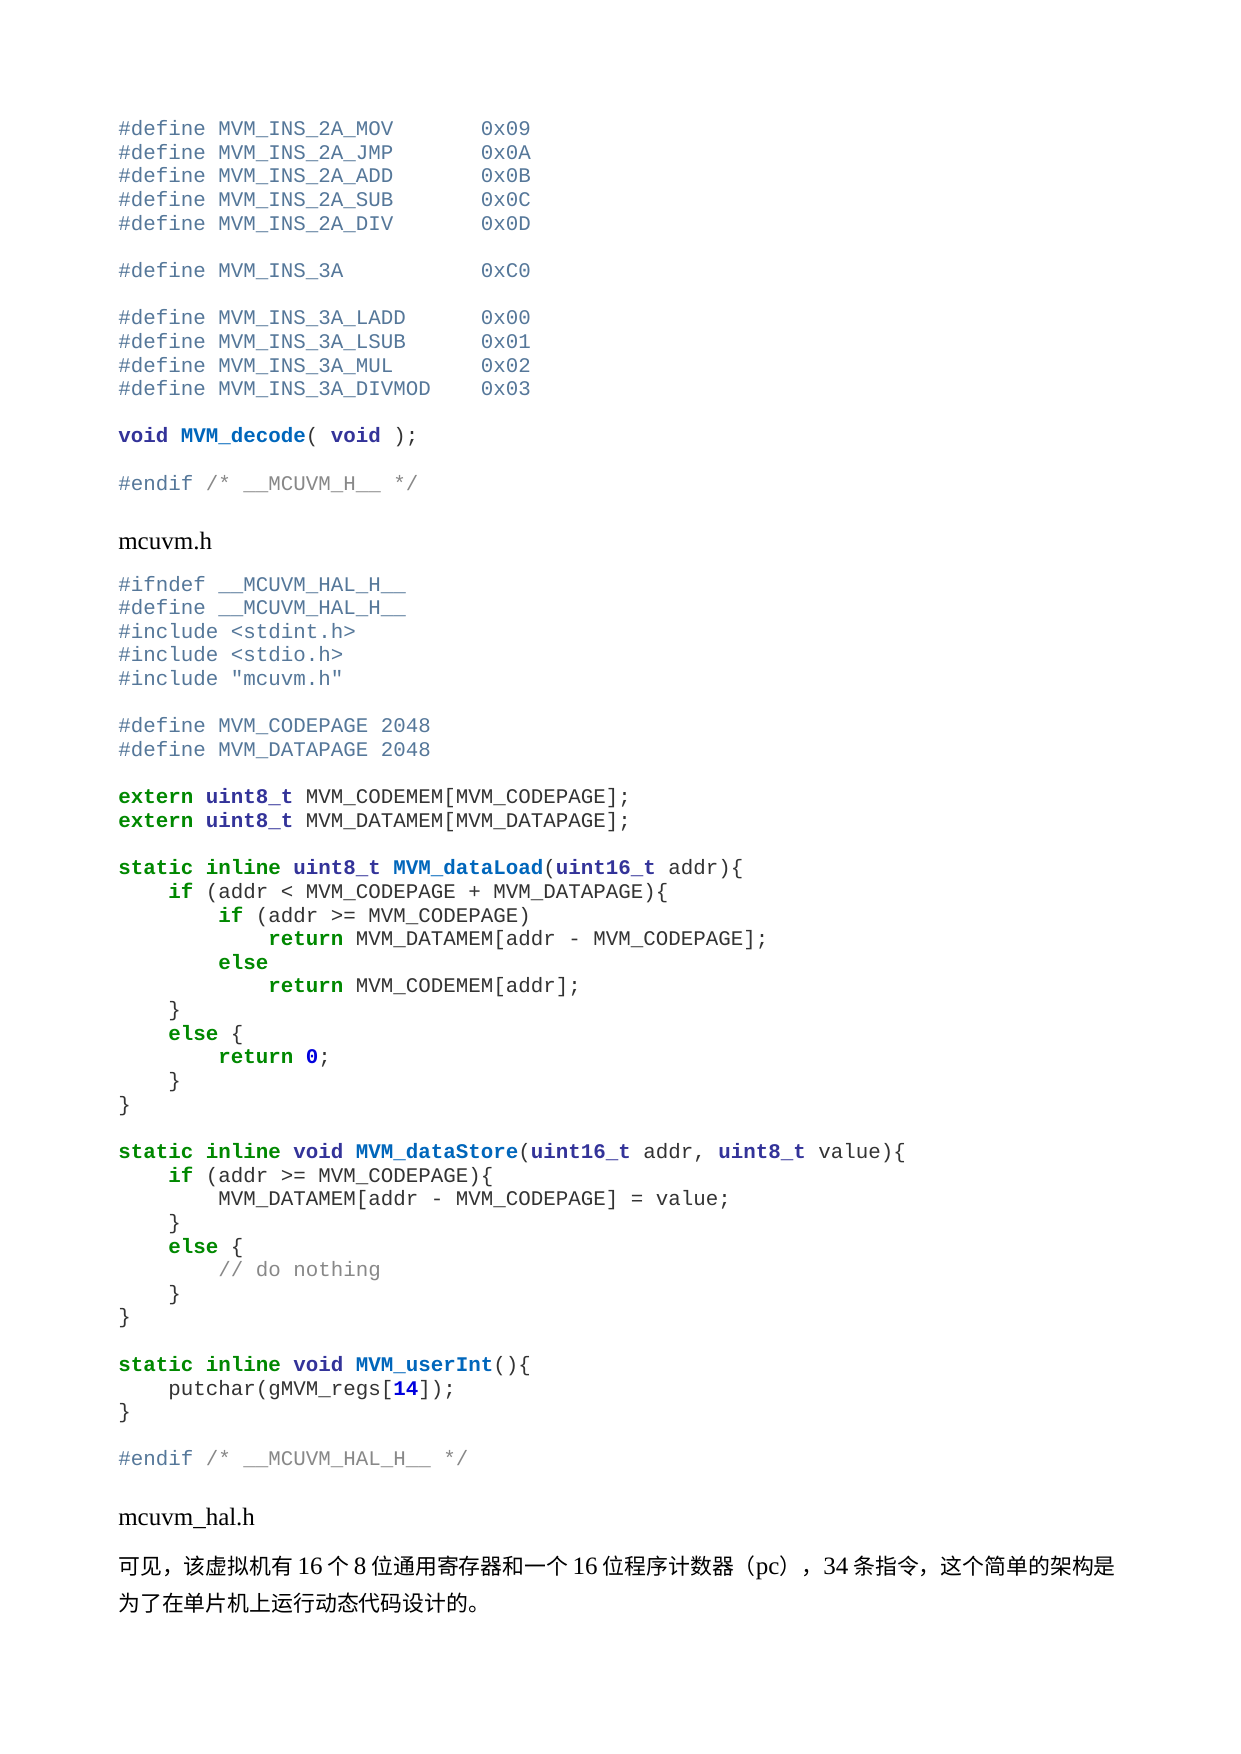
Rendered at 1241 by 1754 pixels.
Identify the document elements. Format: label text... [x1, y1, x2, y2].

text #define MVM_INS_3A_LSUB 0x01 [118, 331, 1122, 354]
text } [118, 1283, 1122, 1307]
text #define MVM_INS_2A_SUB 0x0C [118, 189, 1122, 213]
text #define MVM_DATAPAGE 2048 [118, 739, 1122, 763]
text else [118, 952, 1122, 976]
text else { [118, 1236, 1122, 1259]
text 可见，该虚拟机有16个8位通用寄存器和一个16位程序计数器（pc），34条指令，这个简单的架构是为了在单片机上运行动态代码设计的。 [118, 1549, 1122, 1617]
text #define MVM_INS_2A_ADD 0x0B [118, 165, 1122, 189]
text return MVM_DATAMEM[addr - MVM_CODEPAGE]; [118, 928, 1122, 952]
text #define MVM_INS_2A_MOV 0x09 [118, 118, 1122, 142]
text if (addr >= MVM_CODEPAGE) [118, 904, 1122, 928]
text putchar(gMVM_regs[14]); [118, 1377, 1122, 1401]
text static inline uint8_t MVM_dataLoad(uint16_t addr){ [118, 857, 1122, 881]
text #ifndef __MCUVM_HAL_H__ [118, 573, 1122, 597]
text #endif /* __MCUVM_H__ */ [118, 473, 1122, 496]
text return 0; [118, 1046, 1122, 1070]
text return MVM_CODEMEM[addr]; [118, 976, 1122, 999]
text #define MVM_CODEPAGE 2048 [118, 715, 1122, 739]
text mcuvm.h [118, 526, 1122, 555]
text extern uint8_t MVM_DATAMEM[MVM_DATAPAGE]; [118, 810, 1122, 834]
text void MVM_decode( void ); [118, 426, 1122, 449]
text if (addr >= MVM_CODEPAGE){ [118, 1165, 1122, 1188]
text } [118, 1212, 1122, 1236]
text } [118, 1070, 1122, 1094]
text #define MVM_INS_3A_LADD 0x00 [118, 307, 1122, 331]
text } [118, 1401, 1122, 1425]
text static inline void MVM_dataStore(uint16_t addr, uint8_t value){ [118, 1141, 1122, 1165]
text else { [118, 1023, 1122, 1046]
text #include <stdint.h> [118, 621, 1122, 644]
text #define MVM_INS_3A 0xC0 [118, 260, 1122, 284]
text if (addr < MVM_CODEPAGE + MVM_DATAPAGE){ [118, 881, 1122, 904]
text #define MVM_INS_3A_DIVMOD 0x03 [118, 378, 1122, 402]
text } [118, 1094, 1122, 1117]
text MVM_DATAMEM[addr - MVM_CODEPAGE] = value; [118, 1188, 1122, 1212]
text mcuvm_hal.h [118, 1502, 1122, 1530]
text static inline void MVM_userInt(){ [118, 1354, 1122, 1377]
text extern uint8_t MVM_CODEMEM[MVM_CODEPAGE]; [118, 786, 1122, 810]
text #define MVM_INS_2A_JMP 0x0A [118, 142, 1122, 165]
text } [118, 999, 1122, 1023]
text } [118, 1307, 1122, 1330]
text #include "mcuvm.h" [118, 668, 1122, 692]
text #include <stdio.h> [118, 644, 1122, 668]
text #define __MCUVM_HAL_H__ [118, 597, 1122, 621]
text #define MVM_INS_2A_DIV 0x0D [118, 213, 1122, 236]
text // do nothing [118, 1259, 1122, 1283]
text #define MVM_INS_3A_MUL 0x02 [118, 354, 1122, 378]
text #endif /* __MCUVM_HAL_H__ */ [118, 1448, 1122, 1472]
